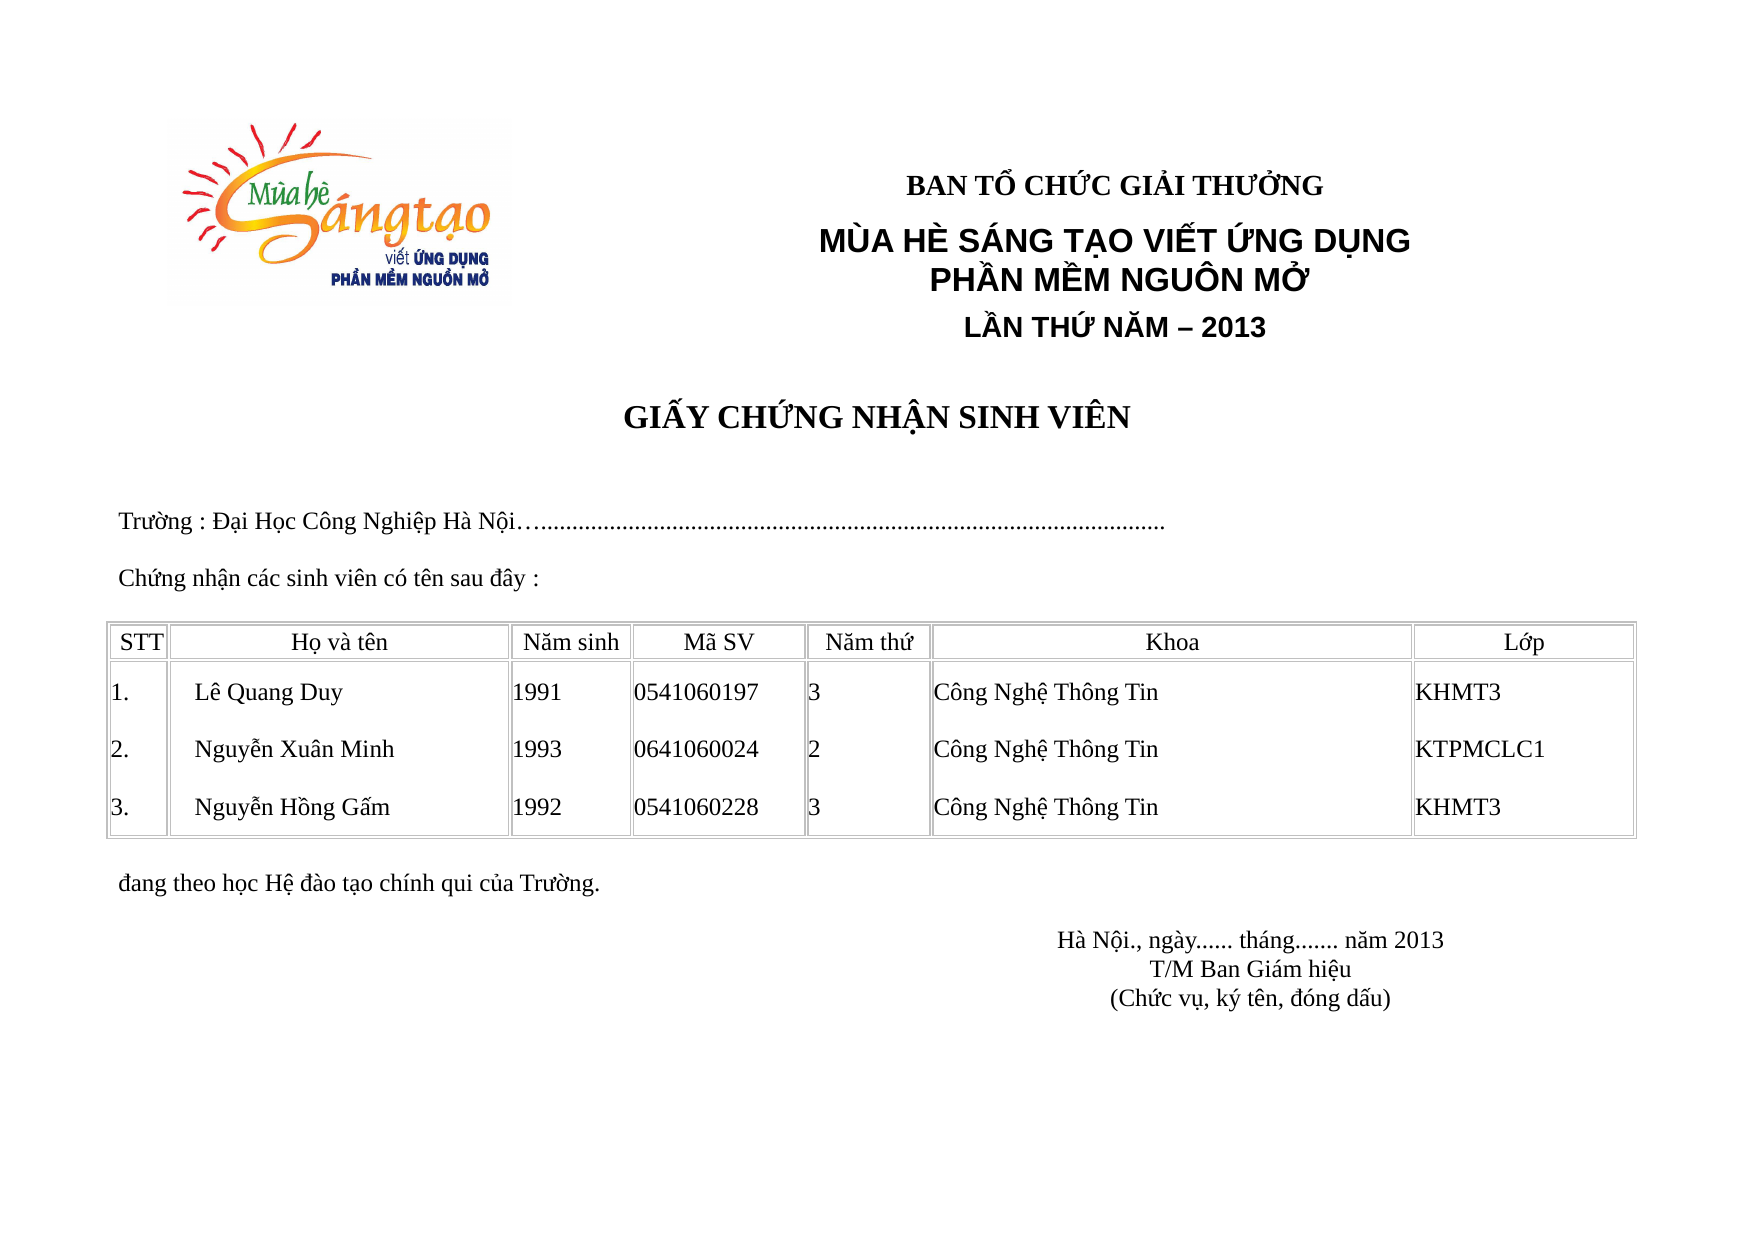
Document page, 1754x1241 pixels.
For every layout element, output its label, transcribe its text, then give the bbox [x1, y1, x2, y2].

table_header STT [111, 626, 166, 658]
table_cell Công Nghệ Thông Tin Công Nghệ Thông Tin Công Nghệ Thông Tin [934, 662, 1411, 834]
table_header Mã SV [634, 626, 804, 658]
table_header Họ và tên [171, 626, 508, 658]
table_cell 1. 2. 3. [111, 662, 166, 834]
text (Chức vụ, ký tên, đóng dấu) [865, 983, 1636, 1012]
subtitle GIẤY CHỨNG NHẬN SINH VIÊN [118, 398, 1636, 436]
table_header Năm sinh [513, 626, 630, 658]
table_header [81, 118, 598, 344]
table_cell 0541060197 0641060024 0541060228 [634, 662, 804, 834]
text T/M Ban Giám hiệu [865, 954, 1636, 983]
table_cell KHMT3 KTPMCLC1 KHMT3 [1415, 662, 1633, 834]
table_cell Lê Quang Duy Nguyễn Xuân Minh Nguyễn Hồng Gấm [171, 662, 508, 834]
table_cell 1991 1993 1992 [513, 662, 630, 834]
table_header Lớp [1415, 626, 1633, 658]
text Hà Nội., ngày...... tháng....... năm 2013 [865, 926, 1636, 954]
text Chứng nhận các sinh viên có tên sau đây : [118, 563, 1636, 592]
text đang theo học Hệ đào tạo chính qui của Trường. [118, 868, 1636, 897]
table_header Năm thứ [809, 626, 929, 658]
table_header Khoa [934, 626, 1411, 658]
text Trường : Đại Học Công Nghiệp Hà Nội….................................................................................................... [118, 506, 1636, 535]
table_cell 3 2 3 [809, 662, 929, 834]
table_header BAN TỔ CHỨC GIẢI THƯỞNG MÙA HÈ SÁNG TẠO VIẾT ỨNG DỤNG PHẦN MỀM NGUÔN MỞ LẦN THỨ NĂM – 2013 [599, 118, 1631, 344]
